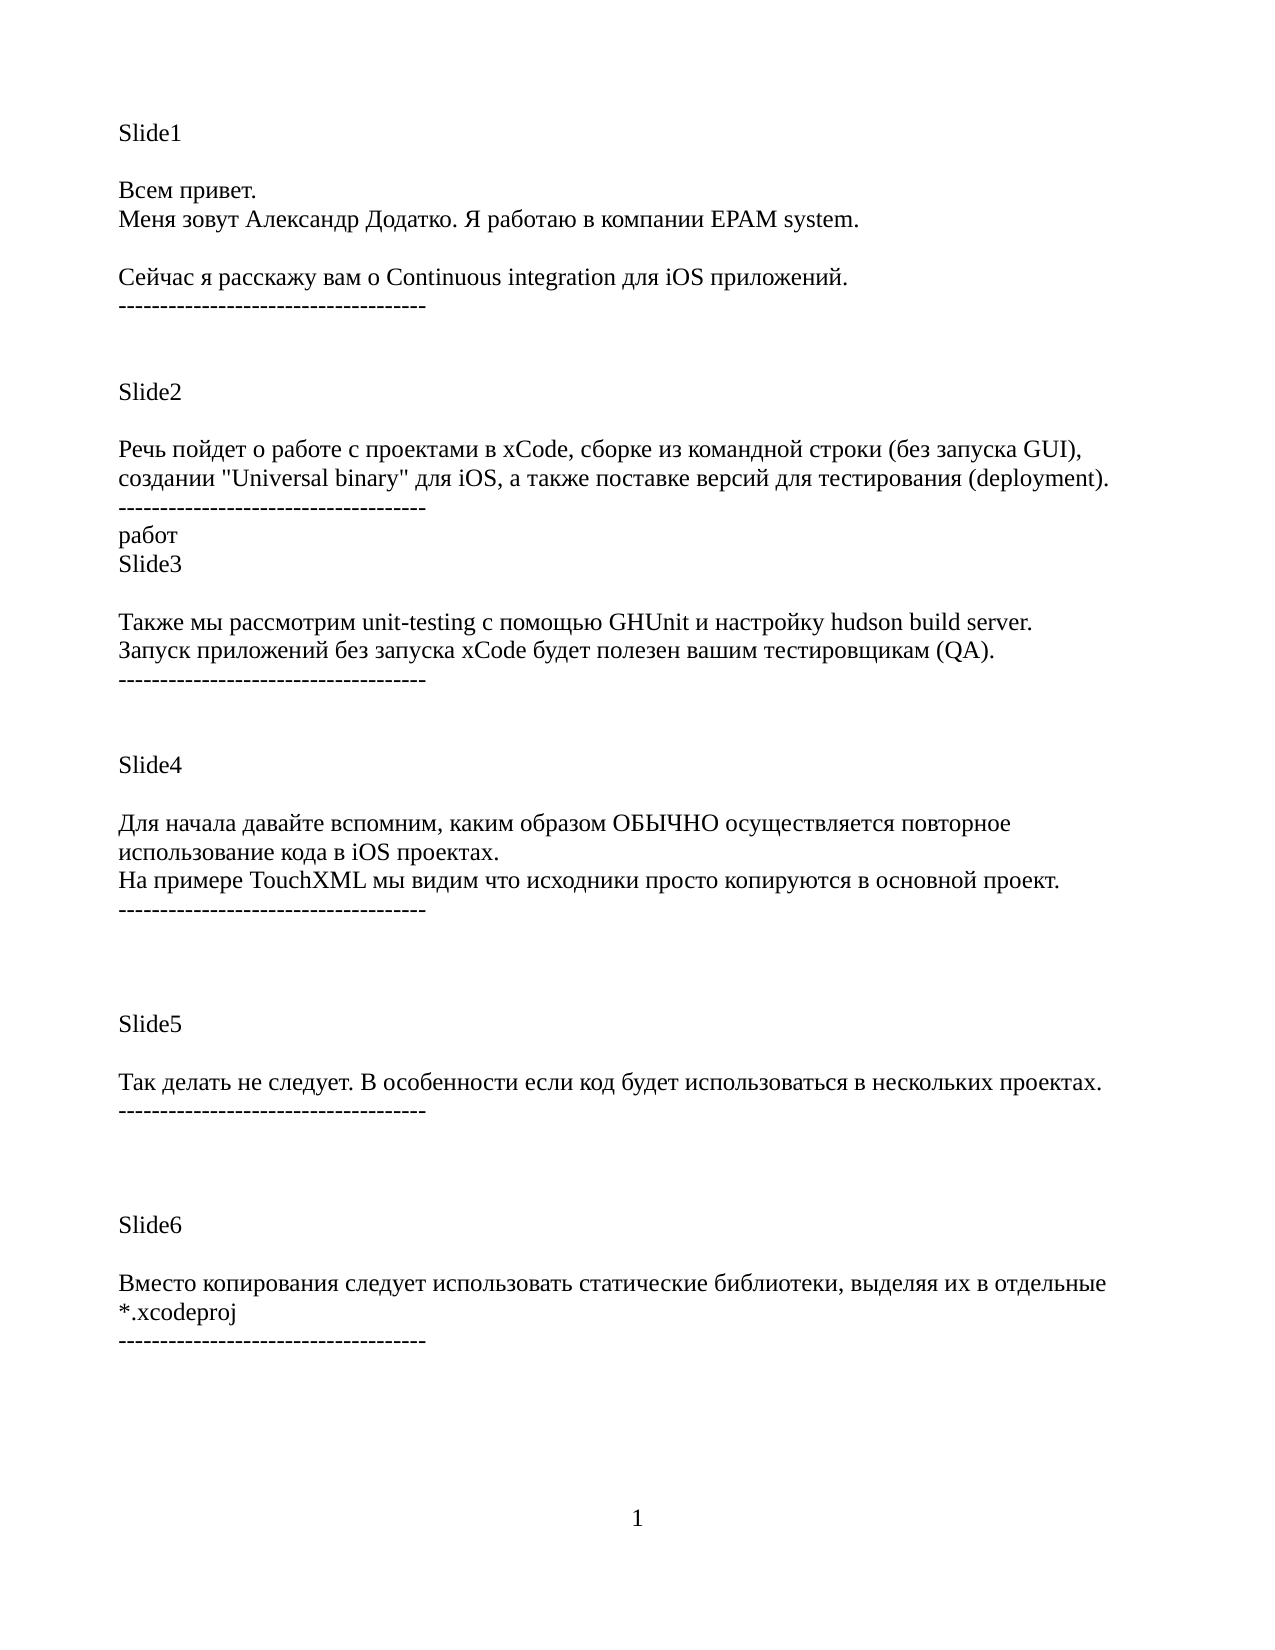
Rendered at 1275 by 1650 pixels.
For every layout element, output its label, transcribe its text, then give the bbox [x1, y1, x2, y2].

text Slide6 [118, 1211, 1157, 1239]
text ------------------------------------- [118, 1326, 1157, 1354]
text На примере TouchXML мы видим что исходники просто копируются в основной проект. [118, 866, 1157, 894]
text Также мы рассмотрим unit-testing с помощью GHUnit и настройку hudson build server. [118, 607, 1157, 636]
text Запуск приложений без запуска xCode будет полезен вашим тестировщикам (QA). [118, 636, 1157, 664]
text Slide3 [118, 549, 1157, 578]
text ------------------------------------- [118, 894, 1157, 923]
text ------------------------------------- [118, 664, 1157, 693]
text Меня зовут Александр Додатко. Я работаю в компании EPAM system. [118, 204, 1157, 233]
text Речь пойдет о работе с проектами в xCode, сборке из командной строки (без запуска GUI), создании "Universal binary" для iOS, а также поставке версий для тестирования (deployment). [118, 434, 1157, 492]
text Для начала давайте вспомним, каким образом ОБЫЧНО осуществляется повторное использование кода в iOS проектах. [118, 808, 1157, 866]
text ------------------------------------- [118, 291, 1157, 319]
text Так делать не следует. В особенности если код будет использоваться в нескольких проектах. [118, 1067, 1157, 1096]
text ------------------------------------- [118, 1096, 1157, 1124]
text Slide5 [118, 1009, 1157, 1038]
text работ [118, 521, 1157, 549]
text Вместо копирования следует использовать статические библиотеки, выделяя их в отдельные *.xcodeproj [118, 1268, 1157, 1326]
text Сейчас я расскажу вам о Continuous integration для iOS приложений. [118, 262, 1157, 291]
text Всем привет. [118, 176, 1157, 204]
text Slide2 [118, 377, 1157, 406]
text ------------------------------------- [118, 492, 1157, 521]
text Slide4 [118, 751, 1157, 779]
text Slide1 [118, 118, 1157, 147]
